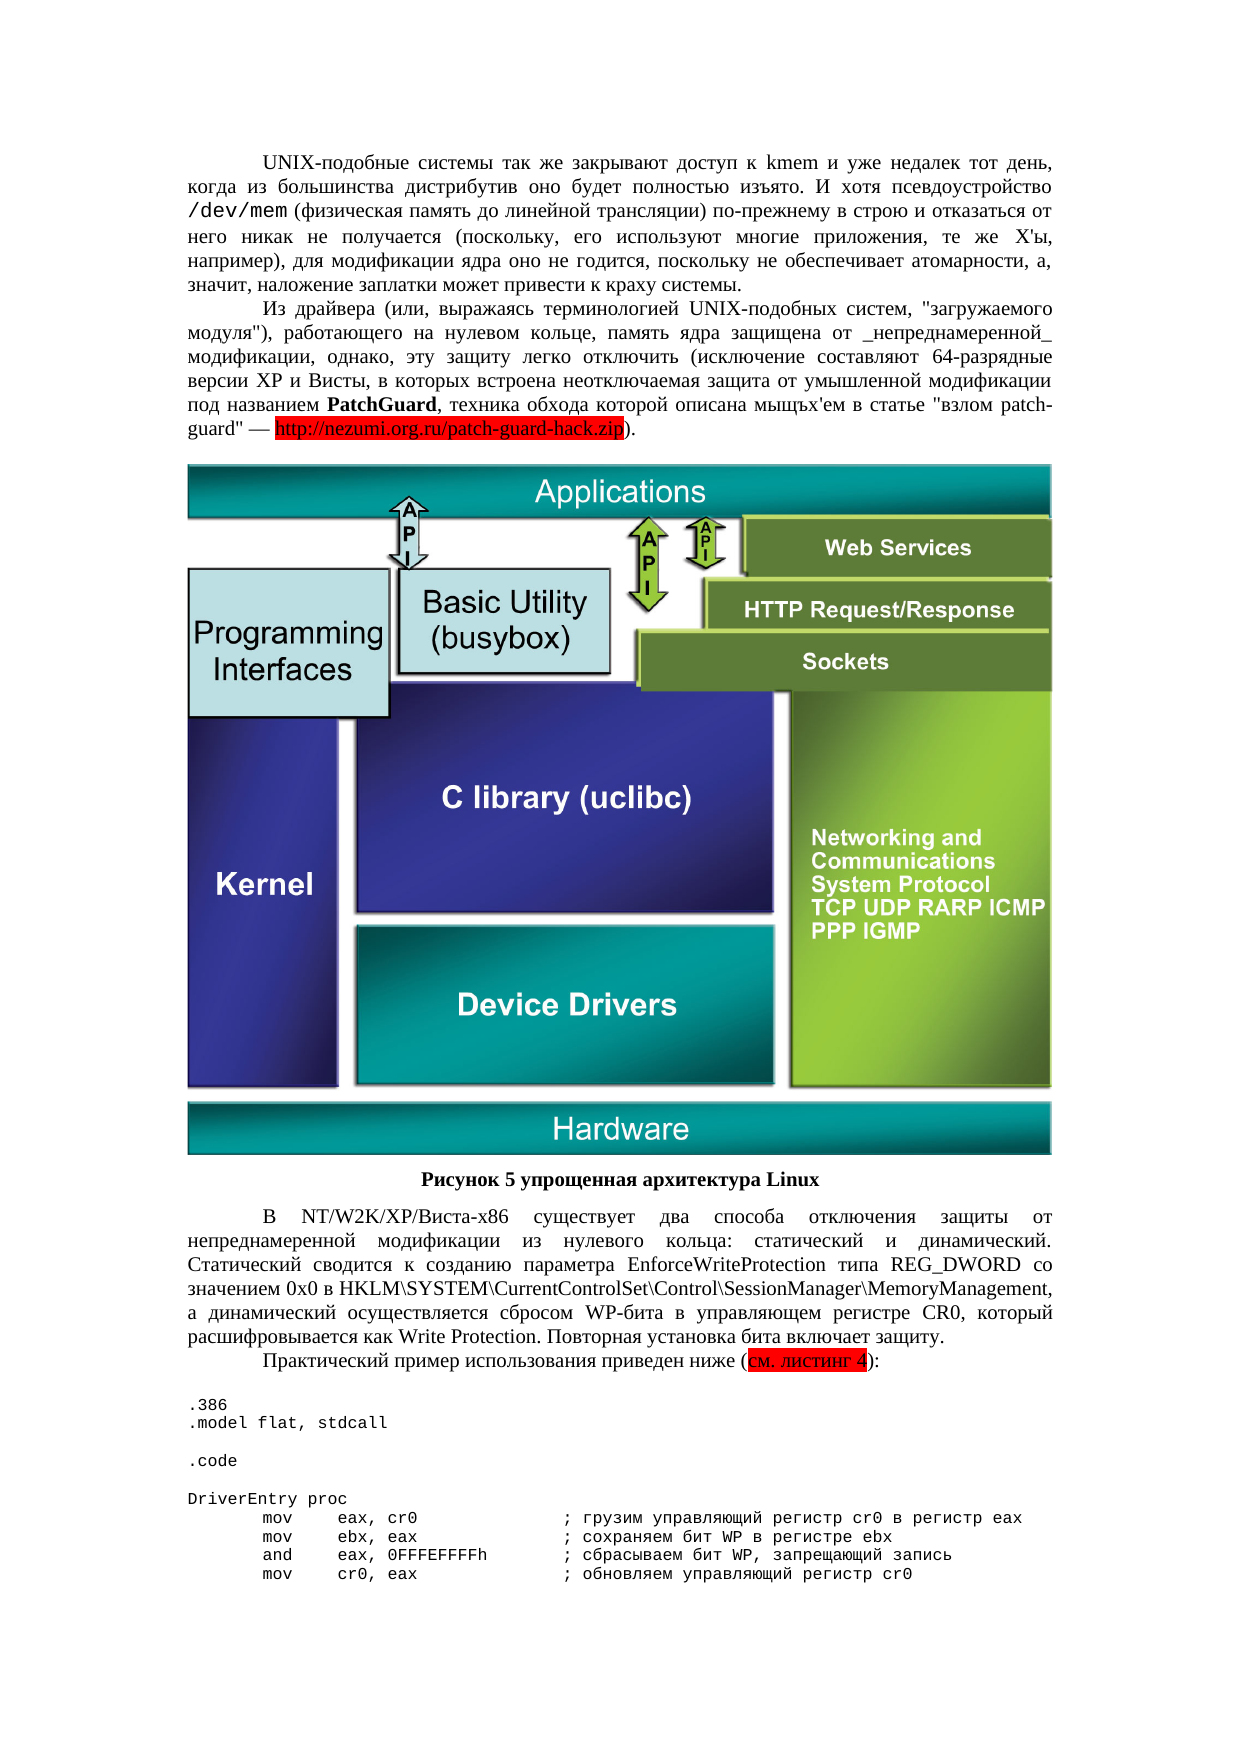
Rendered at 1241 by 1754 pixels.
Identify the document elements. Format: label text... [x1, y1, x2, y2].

text and eax, 0FFFEFFFFh ; сбрасываем бит WP, запрещающий запись [187, 1547, 1053, 1566]
text Рисунок 5 упрощенная архитектура Linux [187, 1167, 1053, 1191]
text Практический пример использования приведен ниже (см. листинг 4): [187, 1348, 1053, 1372]
text Из драйвера (или, выражаясь терминологией UNIX-подобных систем, "загружаемого модуля"), работающего на нулевом кольце, память ядра защищена от _непреднамеренной_ модификации, однако, эту защиту легко отключить (исключение составляют 64-разрядные версии XP и Висты, в которых встроена неотключаемая защита от умышленной модификации под названием PatchGuard, техника обхода которой описана мыщъх'ем в статье "взлом patch-guard" — http://nezumi.org.ru/patch-guard-hack.zip). [187, 296, 1053, 440]
text UNIX-подобные системы так же закрывают доступ к kmem и уже недалек тот день, когда из большинства дистрибутив оно будет полностью изъято. И хотя псевдоустройство /dev/mem (физическая память до линейной трансляции) по-прежнему в строю и отказаться от него никак не получается (поскольку, его используют многие приложения, те же X'ы, например), для модификации ядра оно не годится, поскольку не обеспечивает атомарности, а, значит, наложение заплатки может привести к краху системы. [187, 150, 1053, 296]
text .model flat, stdcall [187, 1415, 1053, 1434]
text В NT/W2K/XP/Виста-x86 существует два способа отключения защиты от непреднамеренной модификации из нулевого кольца: статический и динамический. Статический сводится к созданию параметра EnforceWriteProtection типа REG_DWORD со значением 0x0 в HKLM\SYSTEM\CurrentControlSet\Control\SessionManager\MemoryManagement, а динамический осуществляется сбросом WP-бита в управляющем регистре CR0, который расшифровывается как Write Protection. Повторная установка бита включает защиту. [187, 1204, 1053, 1348]
text .386 [187, 1396, 1053, 1415]
text mov cr0, eax ; обновляем управляющий регистр cr0 [187, 1566, 1053, 1585]
text .code [187, 1453, 1053, 1472]
picture [187, 464, 1053, 1155]
text DriverEntry proc [187, 1490, 1053, 1509]
text mov eax, cr0 ; грузим управляющий регистр cr0 в регистр eax [187, 1509, 1053, 1528]
text mov ebx, eax ; сохраняем бит WP в регистре ebx [187, 1528, 1053, 1547]
